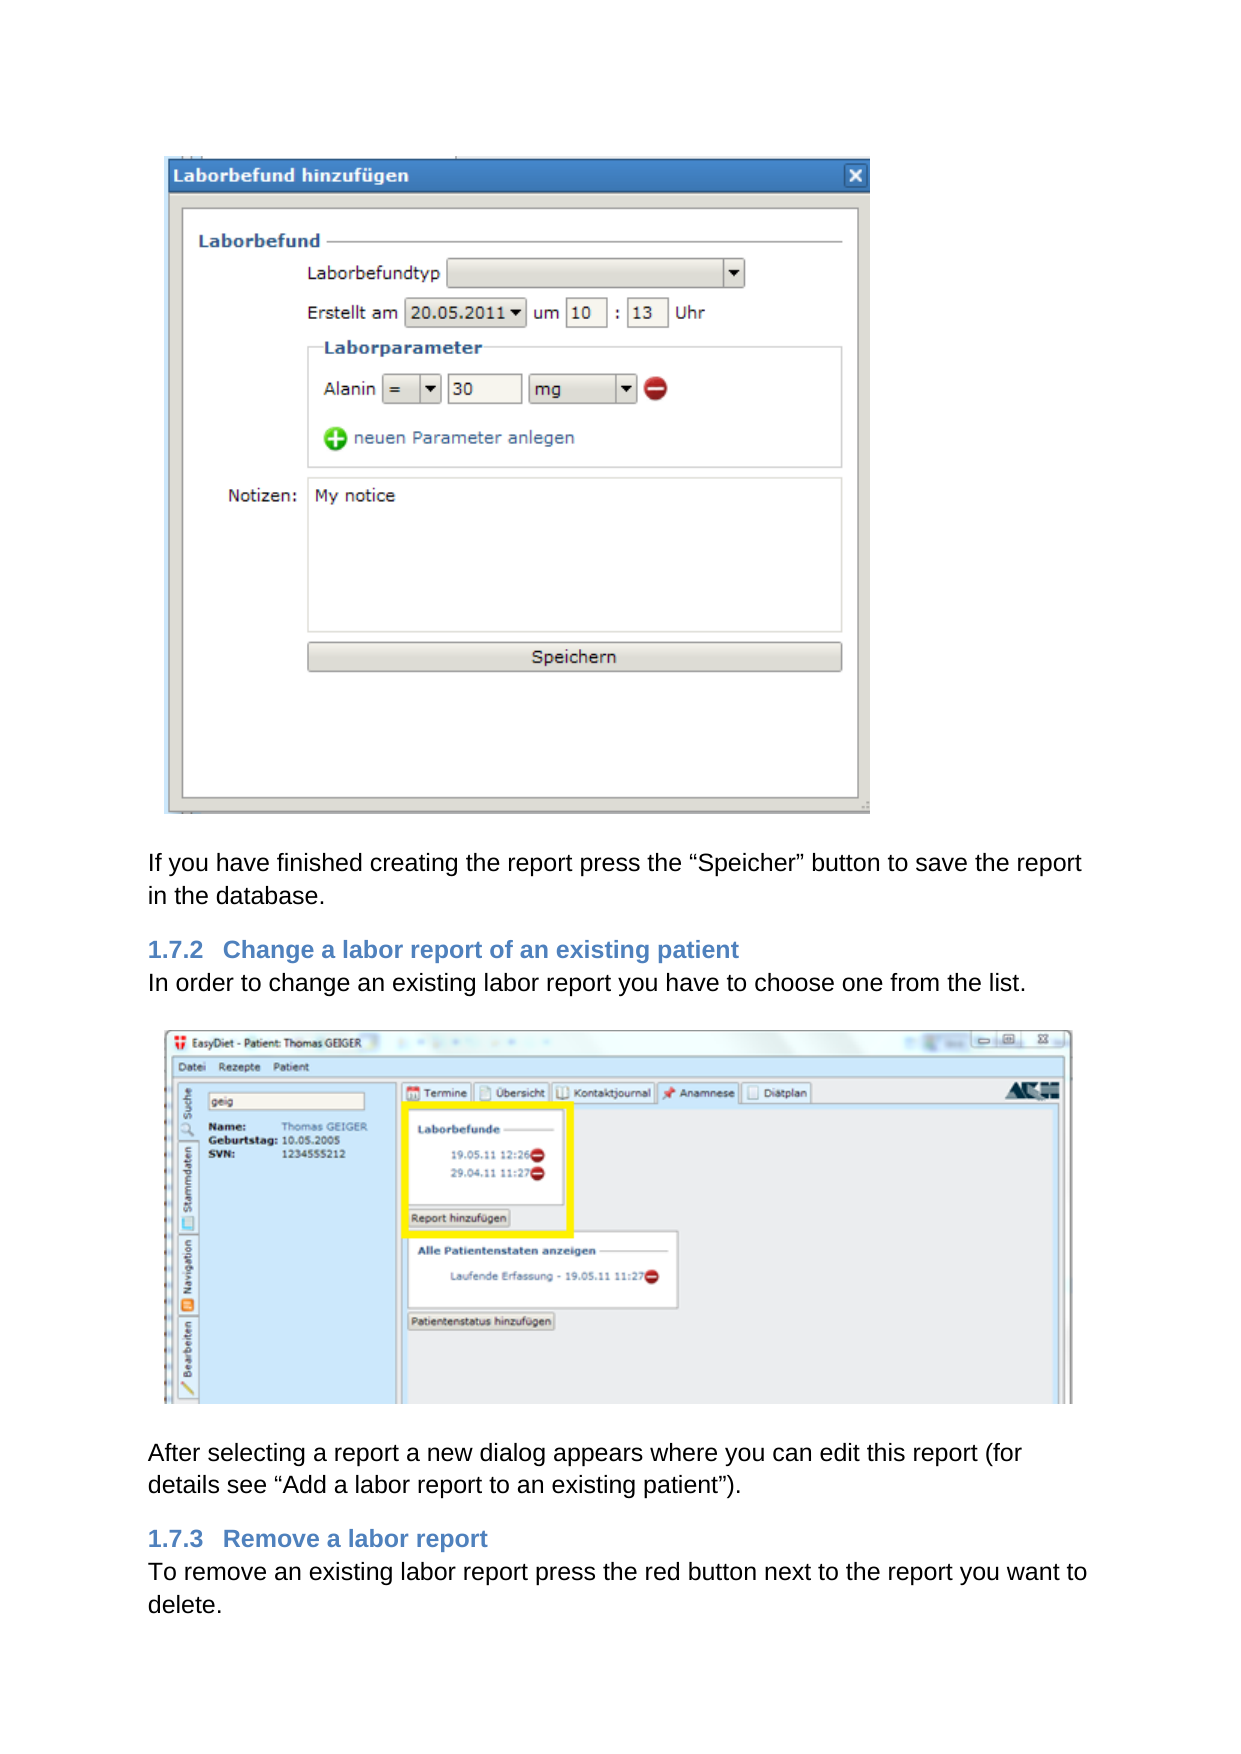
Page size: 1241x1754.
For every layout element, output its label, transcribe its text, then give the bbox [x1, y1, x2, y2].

picture [164, 156, 870, 814]
picture [164, 1030, 1076, 1404]
text To remove an existing labor report press the red button next to the report you want to delete. [148, 1557, 1093, 1619]
subtitle Remove a labor report [148, 1524, 1093, 1553]
text In order to change an existing labor report you have to choose one from the list. [148, 968, 1093, 996]
text After selecting a report a new dialog appears where you can edit this report (for details see “Add a labor report to an existing patient”). [148, 1437, 1093, 1499]
subtitle Change a labor report of an existing patient [148, 934, 1093, 963]
text If you have finished creating the report press the “Speicher” button to save the report in the database. [148, 848, 1093, 909]
